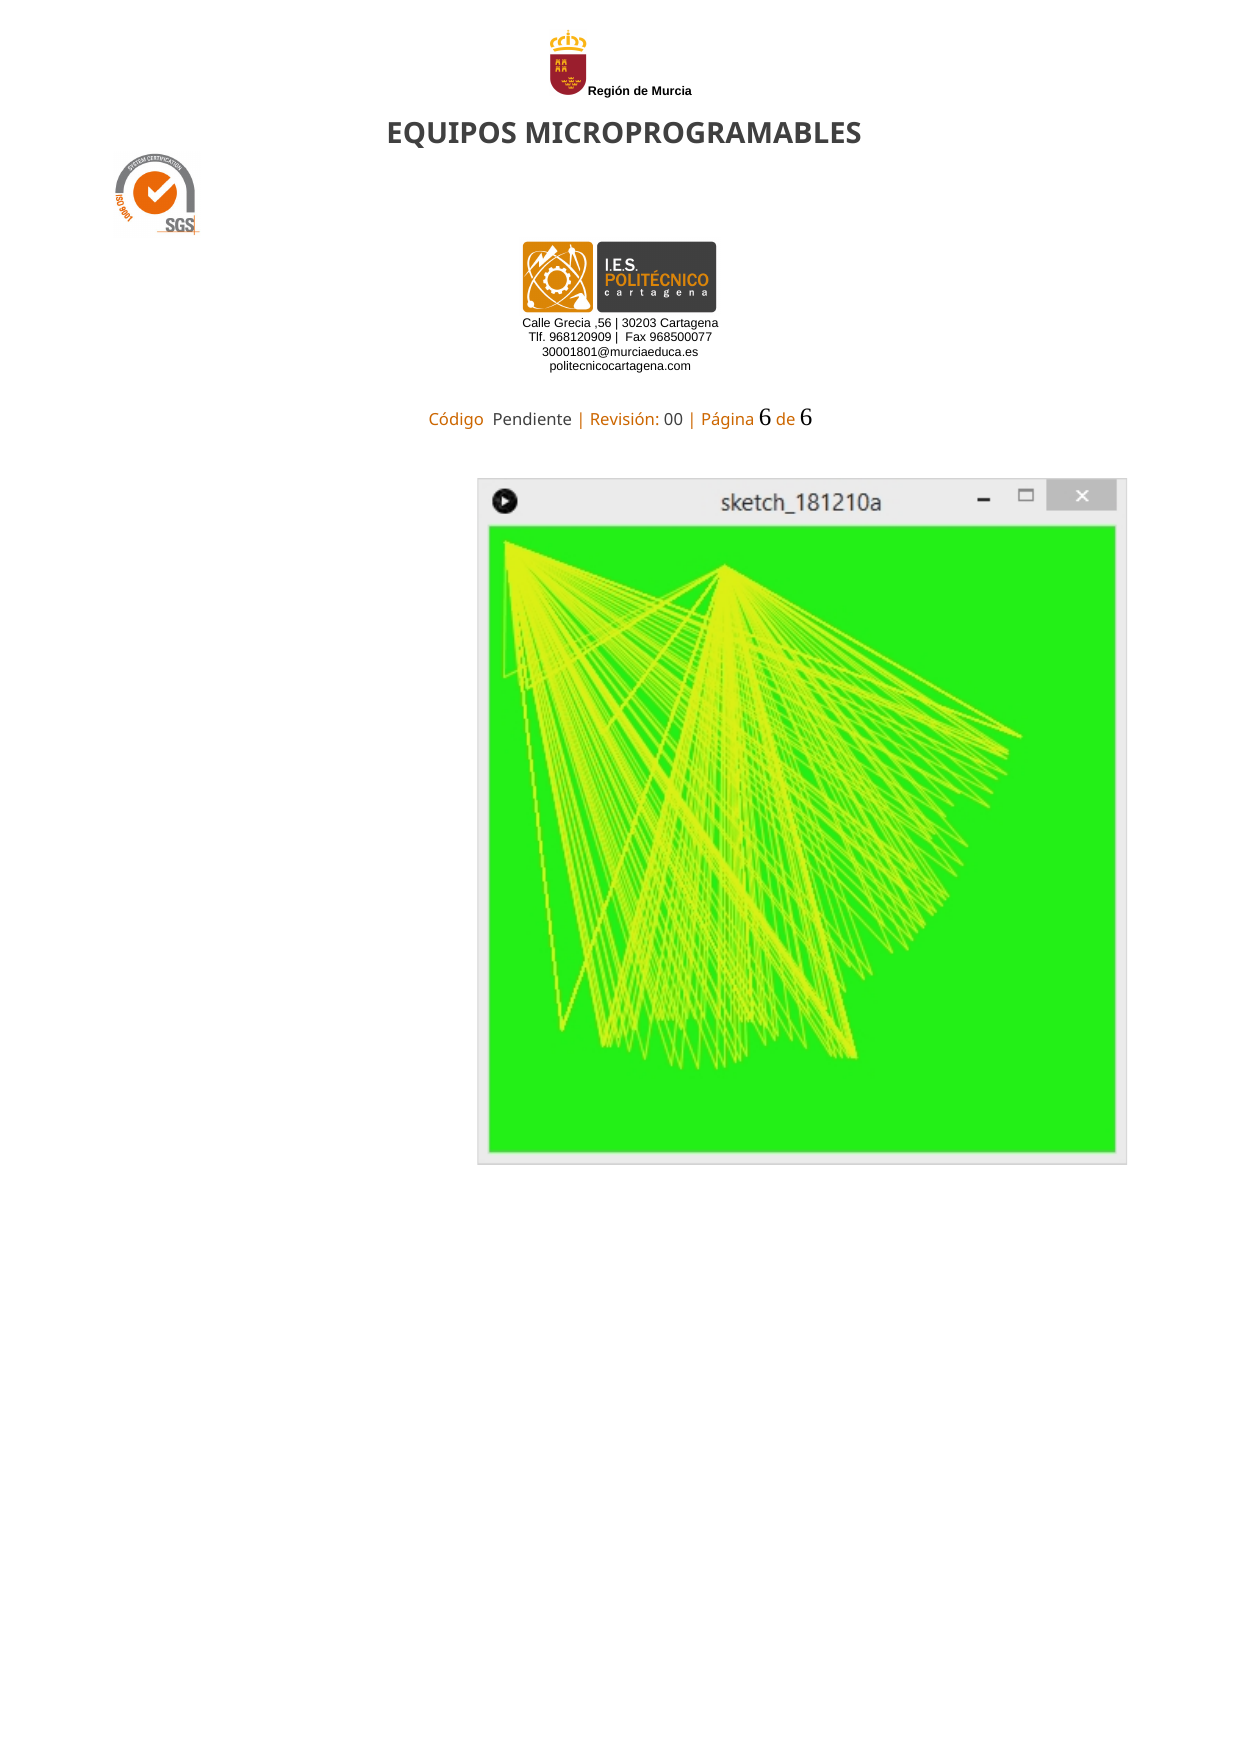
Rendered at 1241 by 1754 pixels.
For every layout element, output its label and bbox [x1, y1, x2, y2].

picture [519, 237, 721, 316]
picture [477, 478, 1128, 1165]
picture [112, 151, 202, 238]
